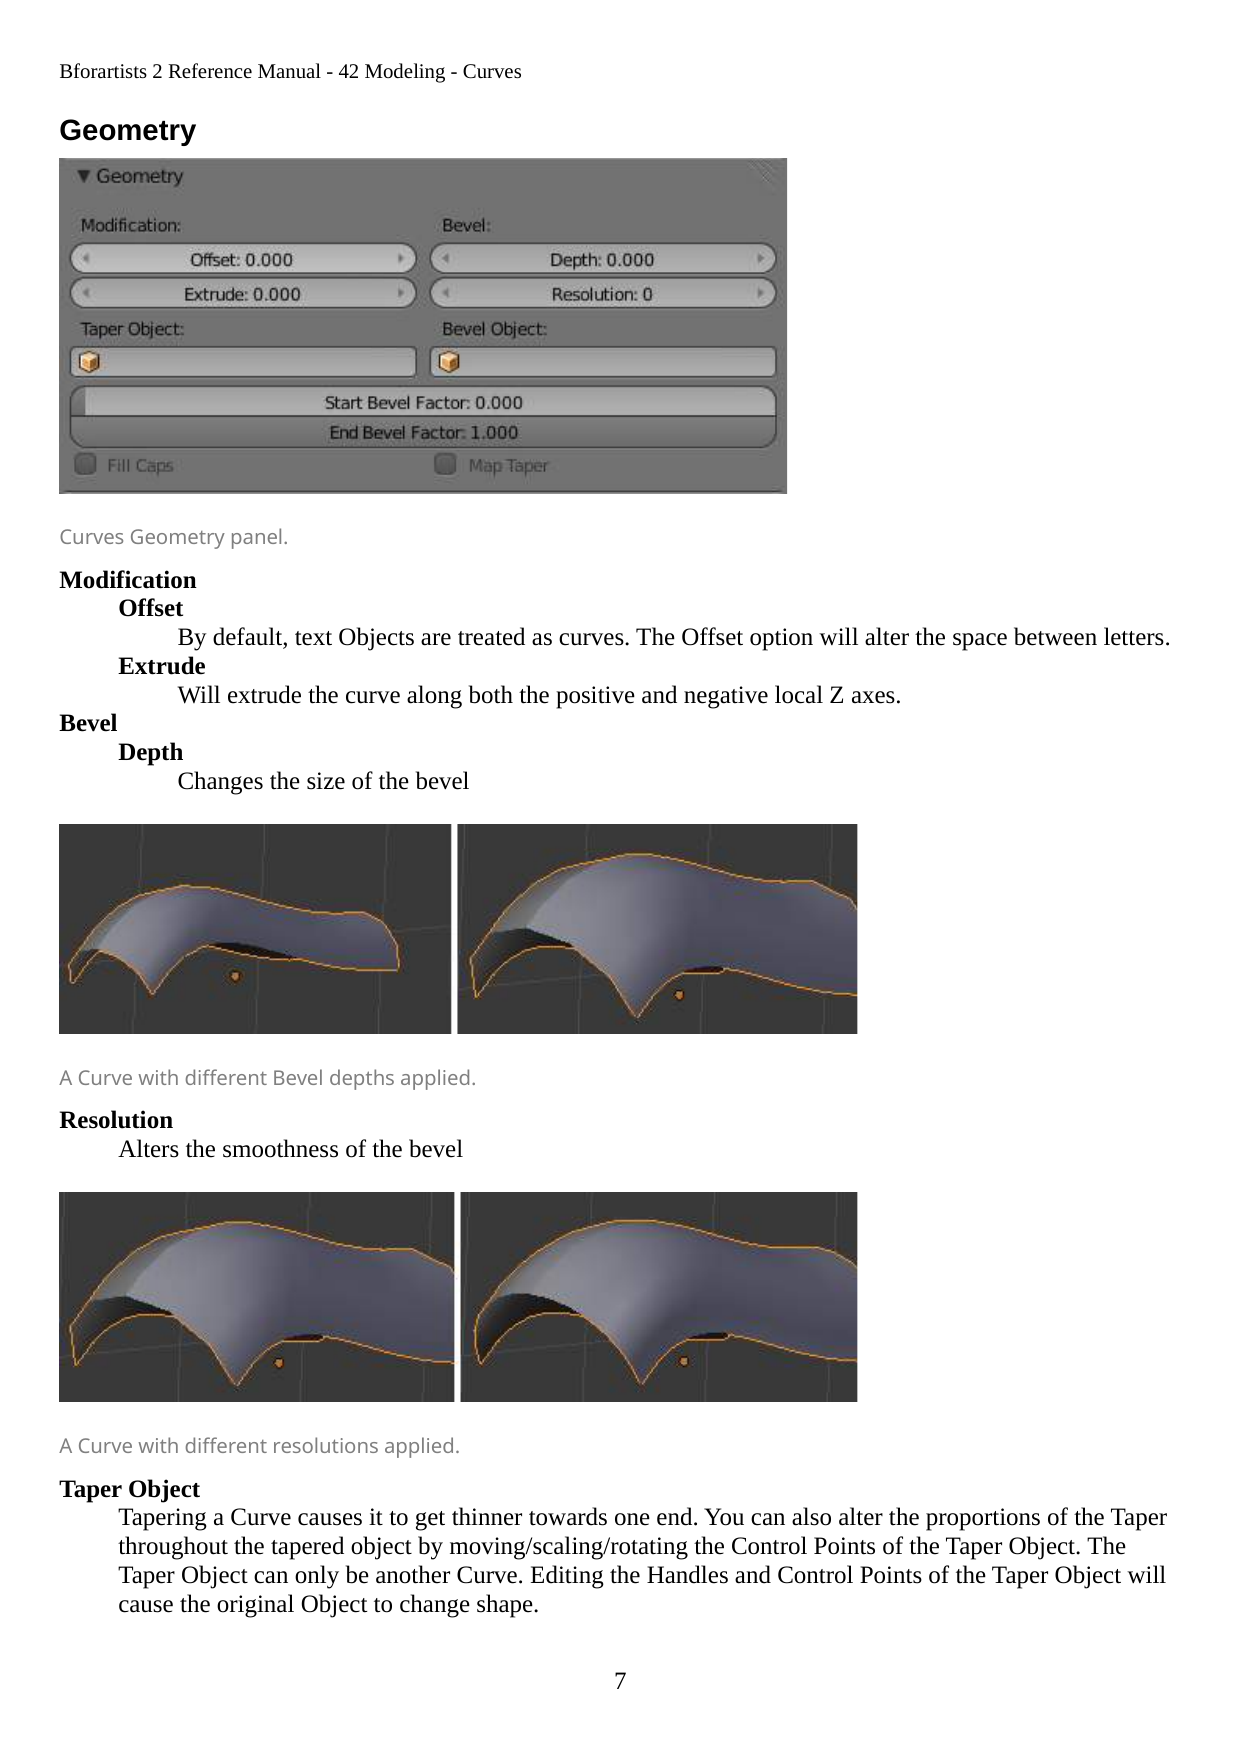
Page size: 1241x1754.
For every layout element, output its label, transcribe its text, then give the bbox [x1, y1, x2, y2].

subtitle Extrude [118, 651, 1181, 680]
subtitle Taper Object [59, 1474, 1181, 1502]
list Changes the size of the bevel [177, 766, 1181, 795]
subtitle Modification [59, 565, 1181, 593]
list Tapering a Curve causes it to get thinner towards one end. You can also alter the proportions of the Taper throughout the tapered object by moving/scaling/rotating the Control Points of the Taper Object. The Taper Object can only be another Curve. Editing the Handles and Control Points of the Taper Object will cause the original Object to change shape. [118, 1502, 1181, 1617]
picture [59, 1192, 858, 1402]
text Curves Geometry panel. [59, 519, 1181, 550]
subtitle Geometry [59, 113, 1181, 146]
subtitle Bevel [59, 708, 1181, 737]
list Will extrude the curve along both the positive and negative local Z axes. [177, 680, 1181, 708]
list By default, text Objects are treated as curves. The Offset option will alter the space between letters. [177, 622, 1181, 651]
subtitle Offset [118, 593, 1181, 622]
subtitle Resolution [59, 1105, 1181, 1134]
picture [59, 158, 788, 494]
picture [59, 824, 858, 1034]
text A Curve with different Bevel depths applied. [59, 1059, 1181, 1091]
subtitle Depth [118, 737, 1181, 766]
text A Curve with different resolutions applied. [59, 1428, 1181, 1459]
list Alters the smoothness of the bevel [118, 1134, 1181, 1163]
